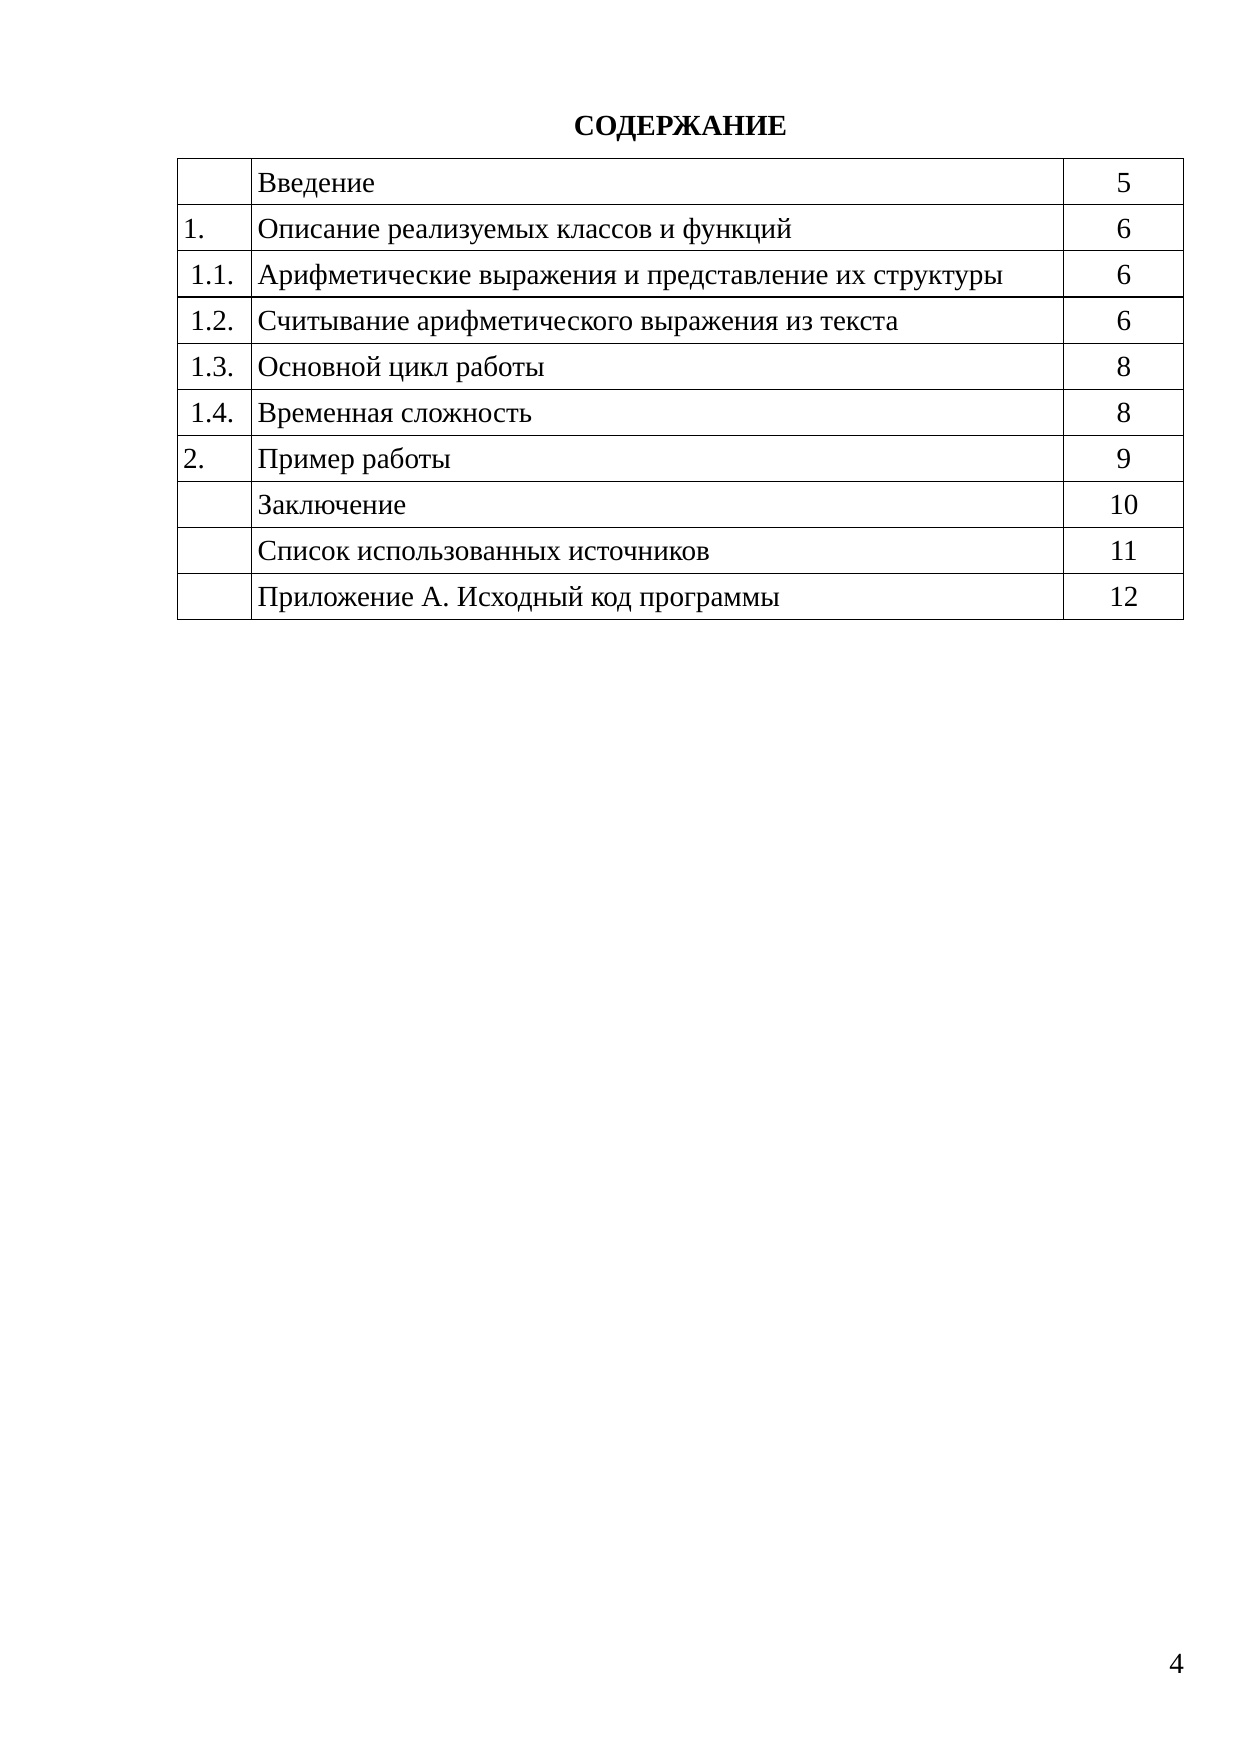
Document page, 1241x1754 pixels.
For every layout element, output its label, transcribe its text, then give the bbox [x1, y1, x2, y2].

table_cell Заключение [252, 482, 1063, 527]
table_cell 8 [1064, 344, 1183, 388]
table_cell 1.1. [178, 251, 251, 296]
table_cell [178, 574, 251, 619]
table_cell Временная сложность [252, 390, 1063, 434]
table_cell [178, 482, 251, 527]
table_cell [178, 528, 251, 573]
table_header [178, 159, 251, 204]
table_cell Пример работы [252, 436, 1063, 481]
table_cell 9 [1064, 436, 1183, 481]
table_cell 1.4. [178, 390, 251, 434]
table_cell 12 [1064, 574, 1183, 619]
table_cell Список использованных источников [252, 528, 1063, 573]
table_cell Основной цикл работы [252, 344, 1063, 388]
table_header Введение [252, 159, 1063, 204]
table_cell 6 [1064, 298, 1183, 342]
subtitle Содержание [177, 108, 1183, 142]
table_cell 10 [1064, 482, 1183, 527]
table_cell 2. [178, 436, 251, 481]
table_cell 1. [178, 205, 251, 250]
table_cell 1.3. [178, 344, 251, 388]
table_header 5 [1064, 159, 1183, 204]
table_cell Считывание арифметического выражения из текста [252, 298, 1063, 342]
table_cell Приложение А. Исходный код программы [252, 574, 1063, 619]
table_cell 11 [1064, 528, 1183, 573]
table_cell 1.2. [178, 298, 251, 342]
table_cell Описание реализуемых классов и функций [252, 205, 1063, 250]
table_cell 6 [1064, 205, 1183, 250]
table_cell Арифметические выражения и представление их структуры [252, 251, 1063, 296]
table_cell 6 [1064, 251, 1183, 296]
table_cell 8 [1064, 390, 1183, 434]
